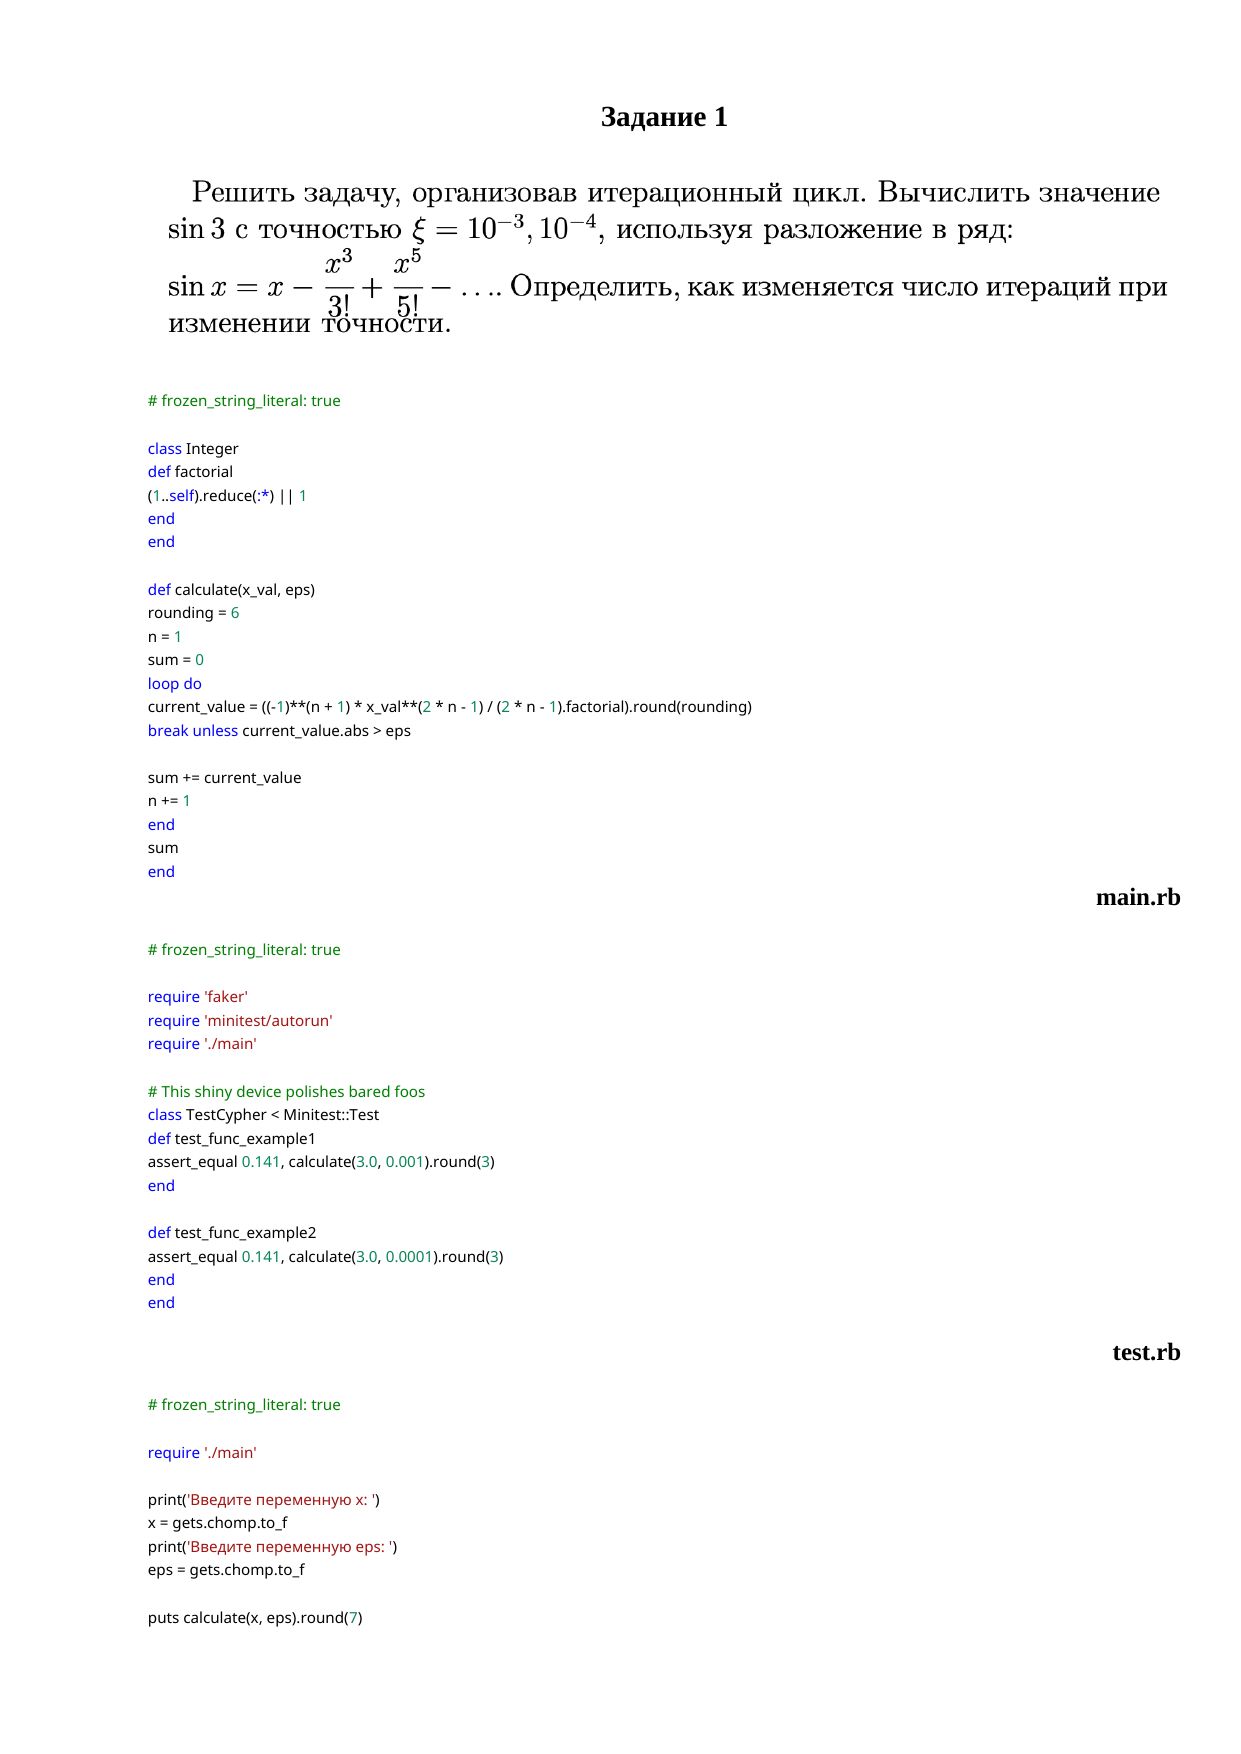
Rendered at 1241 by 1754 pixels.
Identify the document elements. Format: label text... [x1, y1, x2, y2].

text require 'minitest/autorun' [148, 1007, 1181, 1031]
text # This shiny device polishes bared foos [148, 1078, 1181, 1102]
text print('Введите переменную x: ') [148, 1487, 1181, 1510]
text # frozen_string_literal: true [148, 390, 1181, 411]
picture [147, 166, 1182, 357]
text Задание 1 [148, 99, 1181, 133]
text end [148, 505, 1181, 529]
text # frozen_string_literal: true [148, 1394, 1181, 1415]
text def test_func_example1 [148, 1125, 1181, 1149]
text end [148, 858, 1181, 882]
text loop do [148, 670, 1181, 693]
text end [148, 1266, 1181, 1290]
text sum [148, 835, 1181, 858]
text end [148, 1290, 1181, 1313]
text class TestCypher < Minitest::Test [148, 1102, 1181, 1125]
text current_value = ((-1)**(n + 1) * x_val**(2 * n - 1) / (2 * n - 1).factorial).round(rounding) [148, 693, 1181, 717]
text def test_func_example2 [148, 1219, 1181, 1243]
text test.rb [148, 1337, 1181, 1366]
text end [148, 529, 1181, 552]
text # frozen_string_literal: true [148, 939, 1181, 960]
text def factorial [148, 458, 1181, 482]
text break unless current_value.abs > eps [148, 717, 1181, 740]
text assert_equal 0.141, calculate(3.0, 0.0001).round(3) [148, 1243, 1181, 1266]
text sum += current_value [148, 764, 1181, 788]
text eps = gets.chomp.to_f [148, 1557, 1181, 1580]
text print('Введите переменную eps: ') [148, 1533, 1181, 1557]
text puts calculate(x, eps).round(7) [148, 1604, 1181, 1628]
text end [148, 811, 1181, 835]
text (1..self).reduce(:*) || 1 [148, 482, 1181, 505]
text require './main' [148, 1439, 1181, 1462]
text sum = 0 [148, 647, 1181, 670]
text n = 1 [148, 623, 1181, 647]
text require 'faker' [148, 984, 1181, 1007]
text assert_equal 0.141, calculate(3.0, 0.001).round(3) [148, 1149, 1181, 1172]
text x = gets.chomp.to_f [148, 1510, 1181, 1533]
text end [148, 1172, 1181, 1196]
text require './main' [148, 1031, 1181, 1054]
text def calculate(x_val, eps) [148, 576, 1181, 600]
text rounding = 6 [148, 600, 1181, 623]
text n += 1 [148, 788, 1181, 811]
text main.rb [148, 882, 1181, 910]
text class Integer [148, 435, 1181, 458]
